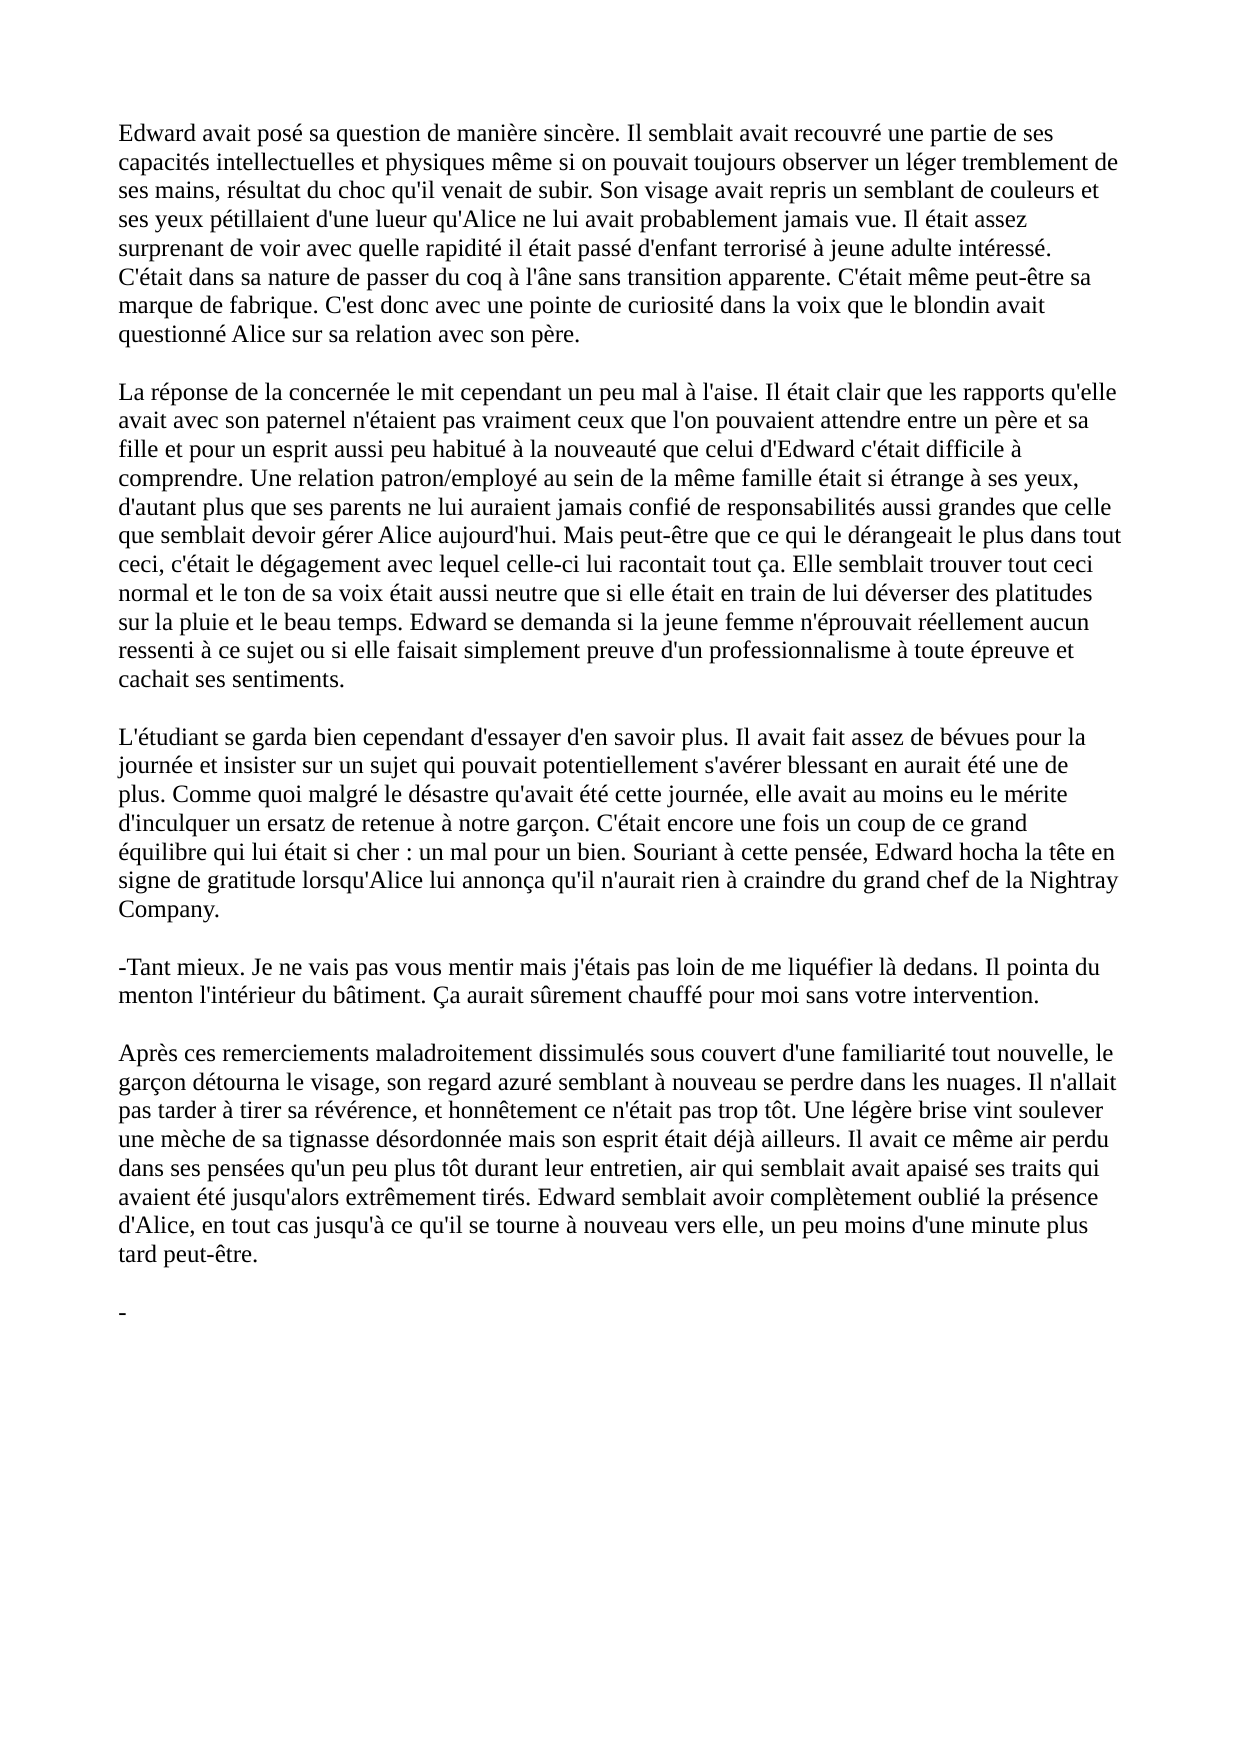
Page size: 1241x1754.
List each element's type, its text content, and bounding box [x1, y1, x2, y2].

text L'étudiant se garda bien cependant d'essayer d'en savoir plus. Il avait fait assez de bévues pour la journée et insister sur un sujet qui pouvait potentiellement s'avérer blessant en aurait été une de plus. Comme quoi malgré le désastre qu'avait été cette journée, elle avait au moins eu le mérite d'inculquer un ersatz de retenue à notre garçon. C'était encore une fois un coup de ce grand équilibre qui lui était si cher : un mal pour un bien. Souriant à cette pensée, Edward hocha la tête en signe de gratitude lorsqu'Alice lui annonça qu'il n'aurait rien à craindre du grand chef de la Nightray Company. [118, 722, 1122, 923]
text La réponse de la concernée le mit cependant un peu mal à l'aise. Il était clair que les rapports qu'elle avait avec son paternel n'étaient pas vraiment ceux que l'on pouvaient attendre entre un père et sa fille et pour un esprit aussi peu habitué à la nouveauté que celui d'Edward c'était difficile à comprendre. Une relation patron/employé au sein de la même famille était si étrange à ses yeux, d'autant plus que ses parents ne lui auraient jamais confié de responsabilités aussi grandes que celle que semblait devoir gérer Alice aujourd'hui. Mais peut-être que ce qui le dérangeait le plus dans tout ceci, c'était le dégagement avec lequel celle-ci lui racontait tout ça. Elle semblait trouver tout ceci normal et le ton de sa voix était aussi neutre que si elle était en train de lui déverser des platitudes sur la pluie et le beau temps. Edward se demanda si la jeune femme n'éprouvait réellement aucun ressenti à ce sujet ou si elle faisait simplement preuve d'un professionnalisme à toute épreuve et cachait ses sentiments. [118, 377, 1122, 693]
text Après ces remerciements maladroitement dissimulés sous couvert d'une familiarité tout nouvelle, le garçon détourna le visage, son regard azuré semblant à nouveau se perdre dans les nuages. Il n'allait pas tarder à tirer sa révérence, et honnêtement ce n'était pas trop tôt. Une légère brise vint soulever une mèche de sa tignasse désordonnée mais son esprit était déjà ailleurs. Il avait ce même air perdu dans ses pensées qu'un peu plus tôt durant leur entretien, air qui semblait avait apaisé ses traits qui avaient été jusqu'alors extrêmement tirés. Edward semblait avoir complètement oublié la présence d'Alice, en tout cas jusqu'à ce qu'il se tourne à nouveau vers elle, un peu moins d'une minute plus tard peut-être. [118, 1038, 1122, 1268]
text - [118, 1297, 1122, 1326]
text Edward avait posé sa question de manière sincère. Il semblait avait recouvré une partie de ses capacités intellectuelles et physiques même si on pouvait toujours observer un léger tremblement de ses mains, résultat du choc qu'il venait de subir. Son visage avait repris un semblant de couleurs et ses yeux pétillaient d'une lueur qu'Alice ne lui avait probablement jamais vue. Il était assez surprenant de voir avec quelle rapidité il était passé d'enfant terrorisé à jeune adulte intéressé. C'était dans sa nature de passer du coq à l'âne sans transition apparente. C'était même peut-être sa marque de fabrique. C'est donc avec une pointe de curiosité dans la voix que le blondin avait questionné Alice sur sa relation avec son père. [118, 118, 1122, 348]
text -Tant mieux. Je ne vais pas vous mentir mais j'étais pas loin de me liquéfier là dedans. Il pointa du menton l'intérieur du bâtiment. Ça aurait sûrement chauffé pour moi sans votre intervention. [118, 952, 1122, 1009]
